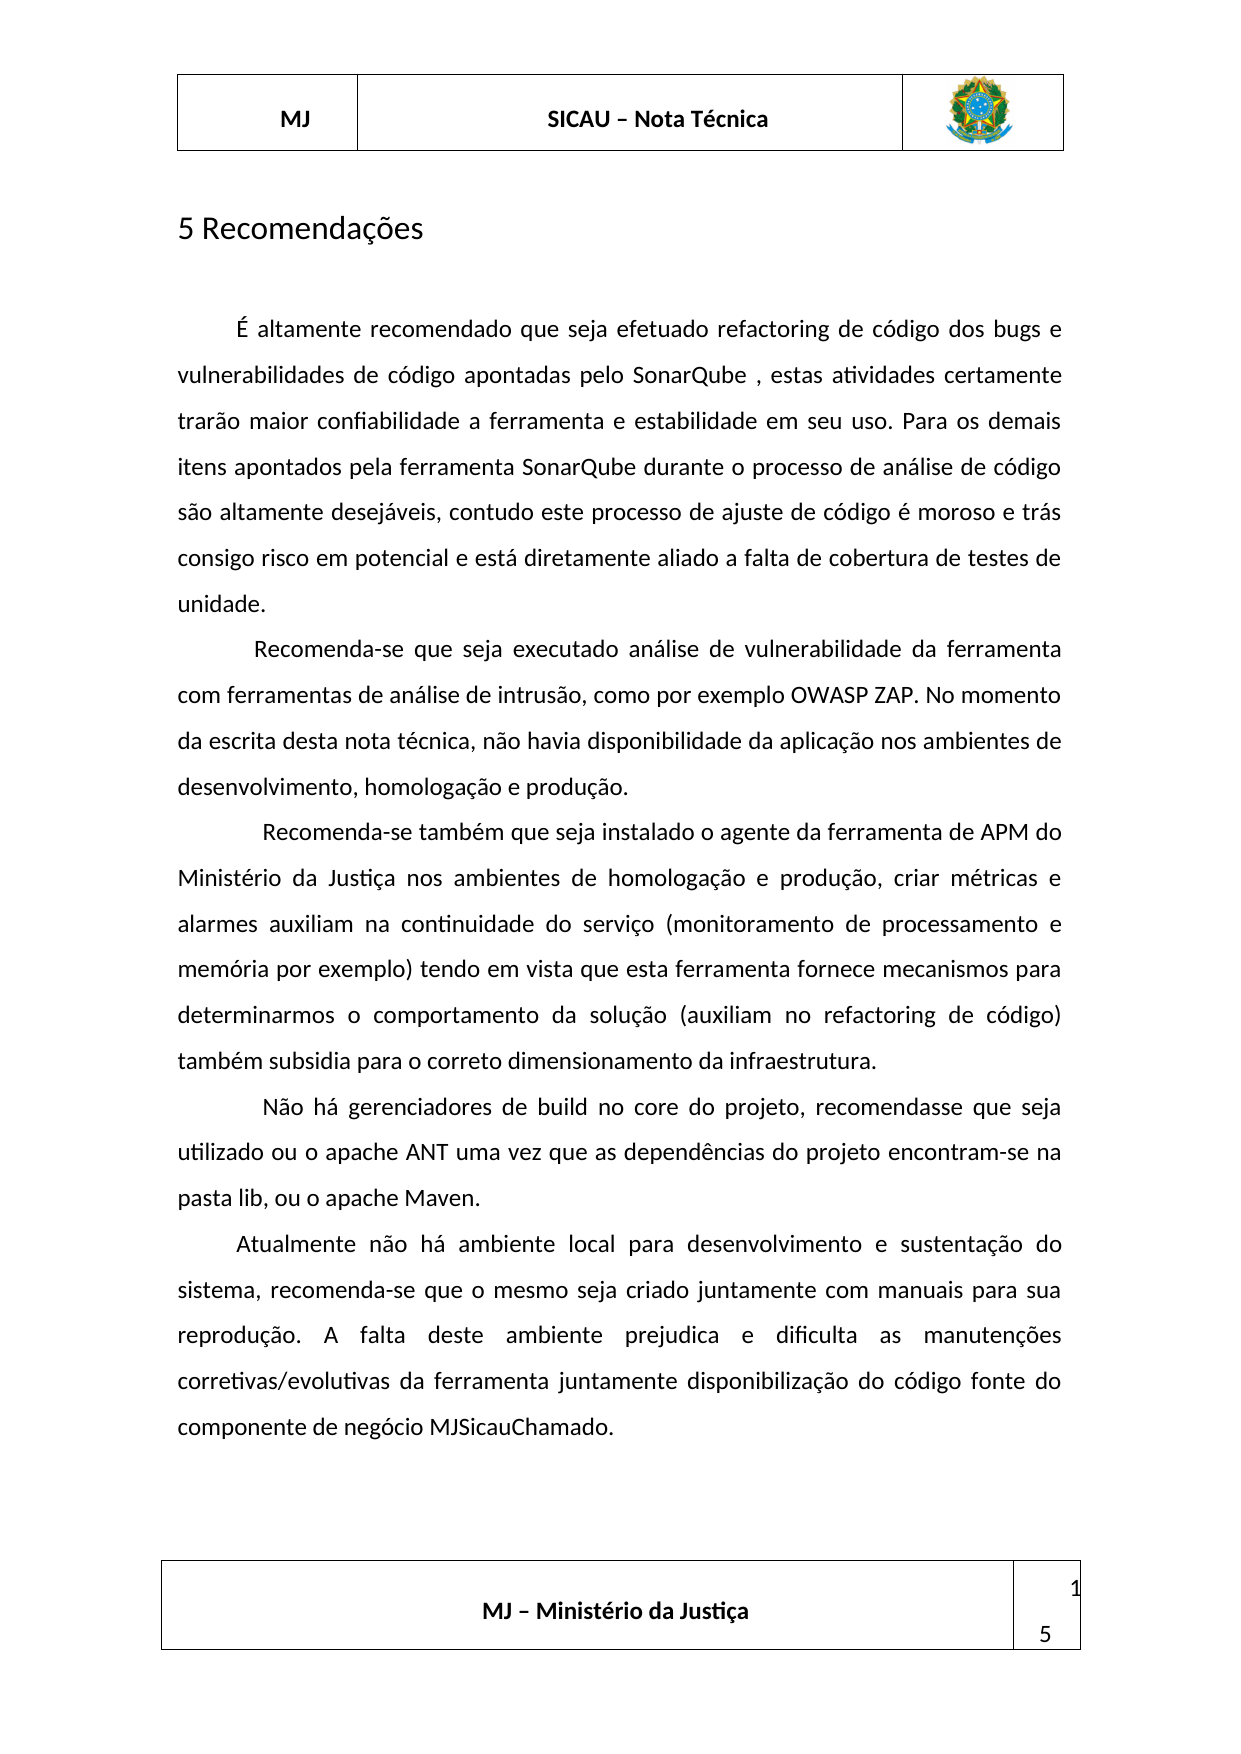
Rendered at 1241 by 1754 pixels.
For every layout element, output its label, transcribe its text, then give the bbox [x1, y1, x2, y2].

text Atualmente não há ambiente local para desenvolvimento e sustentação do sistema, recomenda-se que o mesmo seja criado juntamente com manuais para sua reprodução. A falta deste ambiente prejudica e dificulta as manutenções corretivas/evolutivas da ferramenta juntamente disponibilização do código fonte do componente de negócio MJSicauChamado. [177, 1228, 1063, 1274]
text Atualmente não há ambiente local para desenvolvimento e sustentação do sistema, recomenda-se que o mesmo seja criado juntamente com manuais para sua reprodução. A falta deste ambiente prejudica e dificulta as manutenções corretivas/evolutivas da ferramenta juntamente disponibilização do código fonte do componente de negócio MJSicauChamado. [177, 1304, 1063, 1320]
text Recomenda-se também que seja instalado o agente da ferramenta de APM do Ministério da Justiça nos ambientes de homologação e produção, criar métricas e alarmes auxiliam na continuidade do serviço (monitoramento de processamento e memória por exemplo) tendo em vista que esta ferramenta fornece mecanismos para determinarmos o comportamento da solução (auxiliam no refactoring de código) também subsidia para o correto dimensionamento da infraestrutura. [177, 938, 1063, 954]
text É altamente recomendado que seja efetuado refactoring de código dos bugs e vulnerabilidades de código apontadas pelo SonarQube , estas atividades certamente trarão maior confiabilidade a ferramenta e estabilidade em seu uso. Para os demais itens apontados pela ferramenta SonarQube durante o processo de análise de código são altamente desejáveis, contudo este processo de ajuste de código é moroso e trás consigo risco em potencial e está diretamente aliado a falta de cobertura de testes de unidade. [177, 527, 1063, 542]
text É altamente recomendado que seja efetuado refactoring de código dos bugs e vulnerabilidades de código apontadas pelo SonarQube , estas atividades certamente trarão maior confiabilidade a ferramenta e estabilidade em seu uso. Para os demais itens apontados pela ferramenta SonarQube durante o processo de análise de código são altamente desejáveis, contudo este processo de ajuste de código é moroso e trás consigo risco em potencial e está diretamente aliado a falta de cobertura de testes de unidade. [177, 313, 1063, 359]
text Recomenda-se também que seja instalado o agente da ferramenta de APM do Ministério da Justiça nos ambientes de homologação e produção, criar métricas e alarmes auxiliam na continuidade do serviço (monitoramento de processamento e memória por exemplo) tendo em vista que esta ferramenta fornece mecanismos para determinarmos o comportamento da solução (auxiliam no refactoring de código) também subsidia para o correto dimensionamento da infraestrutura. [177, 984, 1063, 999]
text Recomenda-se que seja executado análise de vulnerabilidade da ferramenta com ferramentas de análise de intrusão, como por exemplo OWASP ZAP. No momento da escrita desta nota técnica, não havia disponibilidade da aplicação nos ambientes de desenvolvimento, homologação e produção. [177, 633, 1063, 679]
text Recomenda-se que seja executado análise de vulnerabilidade da ferramenta com ferramentas de análise de intrusão, como por exemplo OWASP ZAP. No momento da escrita desta nota técnica, não havia disponibilidade da aplicação nos ambientes de desenvolvimento, homologação e produção. [177, 756, 1063, 801]
text Recomenda-se também que seja instalado o agente da ferramenta de APM do Ministério da Justiça nos ambientes de homologação e produção, criar métricas e alarmes auxiliam na continuidade do serviço (monitoramento de processamento e memória por exemplo) tendo em vista que esta ferramenta fornece mecanismos para determinarmos o comportamento da solução (auxiliam no refactoring de código) também subsidia para o correto dimensionamento da infraestrutura. [177, 816, 1063, 862]
text É altamente recomendado que seja efetuado refactoring de código dos bugs e vulnerabilidades de código apontadas pelo SonarQube , estas atividades certamente trarão maior confiabilidade a ferramenta e estabilidade em seu uso. Para os demais itens apontados pela ferramenta SonarQube durante o processo de análise de código são altamente desejáveis, contudo este processo de ajuste de código é moroso e trás consigo risco em potencial e está diretamente aliado a falta de cobertura de testes de unidade. [177, 390, 1063, 405]
text Recomenda-se também que seja instalado o agente da ferramenta de APM do Ministério da Justiça nos ambientes de homologação e produção, criar métricas e alarmes auxiliam na continuidade do serviço (monitoramento de processamento e memória por exemplo) tendo em vista que esta ferramenta fornece mecanismos para determinarmos o comportamento da solução (auxiliam no refactoring de código) também subsidia para o correto dimensionamento da infraestrutura. [177, 1030, 1063, 1076]
picture [944, 75, 1020, 149]
text Recomenda-se que seja executado análise de vulnerabilidade da ferramenta com ferramentas de análise de intrusão, como por exemplo OWASP ZAP. No momento da escrita desta nota técnica, não havia disponibilidade da aplicação nos ambientes de desenvolvimento, homologação e produção. [177, 710, 1063, 725]
text Não há gerenciadores de build no core do projeto, recomendasse que seja utilizado ou o apache ANT uma vez que as dependências do projeto encontram-se na pasta lib, ou o apache Maven. [177, 1167, 1063, 1213]
text É altamente recomendado que seja efetuado refactoring de código dos bugs e vulnerabilidades de código apontadas pelo SonarQube , estas atividades certamente trarão maior confiabilidade a ferramenta e estabilidade em seu uso. Para os demais itens apontados pela ferramenta SonarQube durante o processo de análise de código são altamente desejáveis, contudo este processo de ajuste de código é moroso e trás consigo risco em potencial e está diretamente aliado a falta de cobertura de testes de unidade. [177, 435, 1063, 451]
subtitle 5 Recomendações [423, 207, 1063, 247]
text Não há gerenciadores de build no core do projeto, recomendasse que seja utilizado ou o apache ANT uma vez que as dependências do projeto encontram-se na pasta lib, ou o apache Maven. [177, 1091, 1063, 1137]
text Atualmente não há ambiente local para desenvolvimento e sustentação do sistema, recomenda-se que o mesmo seja criado juntamente com manuais para sua reprodução. A falta deste ambiente prejudica e dificulta as manutenções corretivas/evolutivas da ferramenta juntamente disponibilização do código fonte do componente de negócio MJSicauChamado. [177, 1396, 1063, 1441]
text Recomenda-se também que seja instalado o agente da ferramenta de APM do Ministério da Justiça nos ambientes de homologação e produção, criar métricas e alarmes auxiliam na continuidade do serviço (monitoramento de processamento e memória por exemplo) tendo em vista que esta ferramenta fornece mecanismos para determinarmos o comportamento da solução (auxiliam no refactoring de código) também subsidia para o correto dimensionamento da infraestrutura. [177, 893, 1063, 908]
text É altamente recomendado que seja efetuado refactoring de código dos bugs e vulnerabilidades de código apontadas pelo SonarQube , estas atividades certamente trarão maior confiabilidade a ferramenta e estabilidade em seu uso. Para os demais itens apontados pela ferramenta SonarQube durante o processo de análise de código são altamente desejáveis, contudo este processo de ajuste de código é moroso e trás consigo risco em potencial e está diretamente aliado a falta de cobertura de testes de unidade. [177, 573, 1063, 618]
text É altamente recomendado que seja efetuado refactoring de código dos bugs e vulnerabilidades de código apontadas pelo SonarQube , estas atividades certamente trarão maior confiabilidade a ferramenta e estabilidade em seu uso. Para os demais itens apontados pela ferramenta SonarQube durante o processo de análise de código são altamente desejáveis, contudo este processo de ajuste de código é moroso e trás consigo risco em potencial e está diretamente aliado a falta de cobertura de testes de unidade. [177, 481, 1063, 496]
text Atualmente não há ambiente local para desenvolvimento e sustentação do sistema, recomenda-se que o mesmo seja criado juntamente com manuais para sua reprodução. A falta deste ambiente prejudica e dificulta as manutenções corretivas/evolutivas da ferramenta juntamente disponibilização do código fonte do componente de negócio MJSicauChamado. [177, 1350, 1063, 1365]
